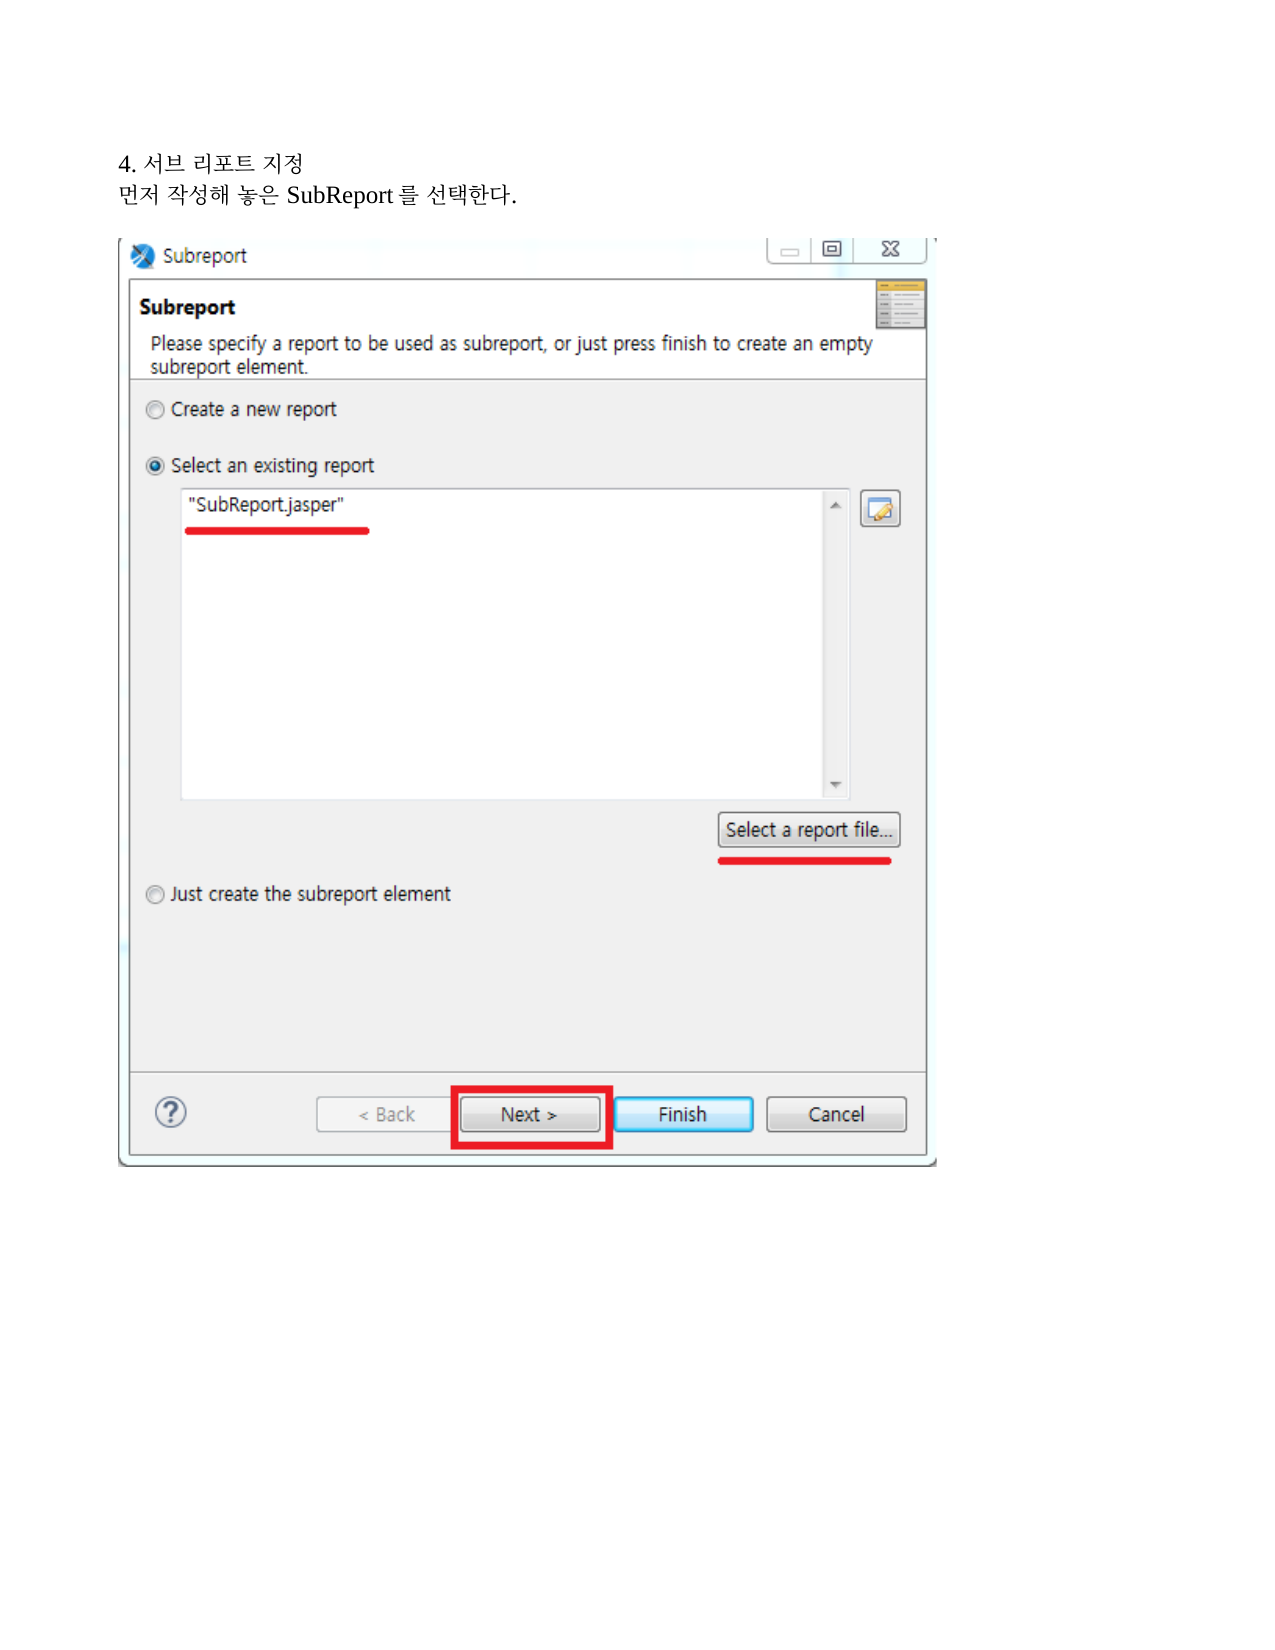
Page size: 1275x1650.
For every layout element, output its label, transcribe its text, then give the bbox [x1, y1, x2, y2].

text 먼저 작성해 놓은 SubReport를 선택한다. [118, 178, 1157, 210]
picture [118, 238, 937, 1167]
text 4. 서브 리포트 지정 [118, 147, 1157, 178]
